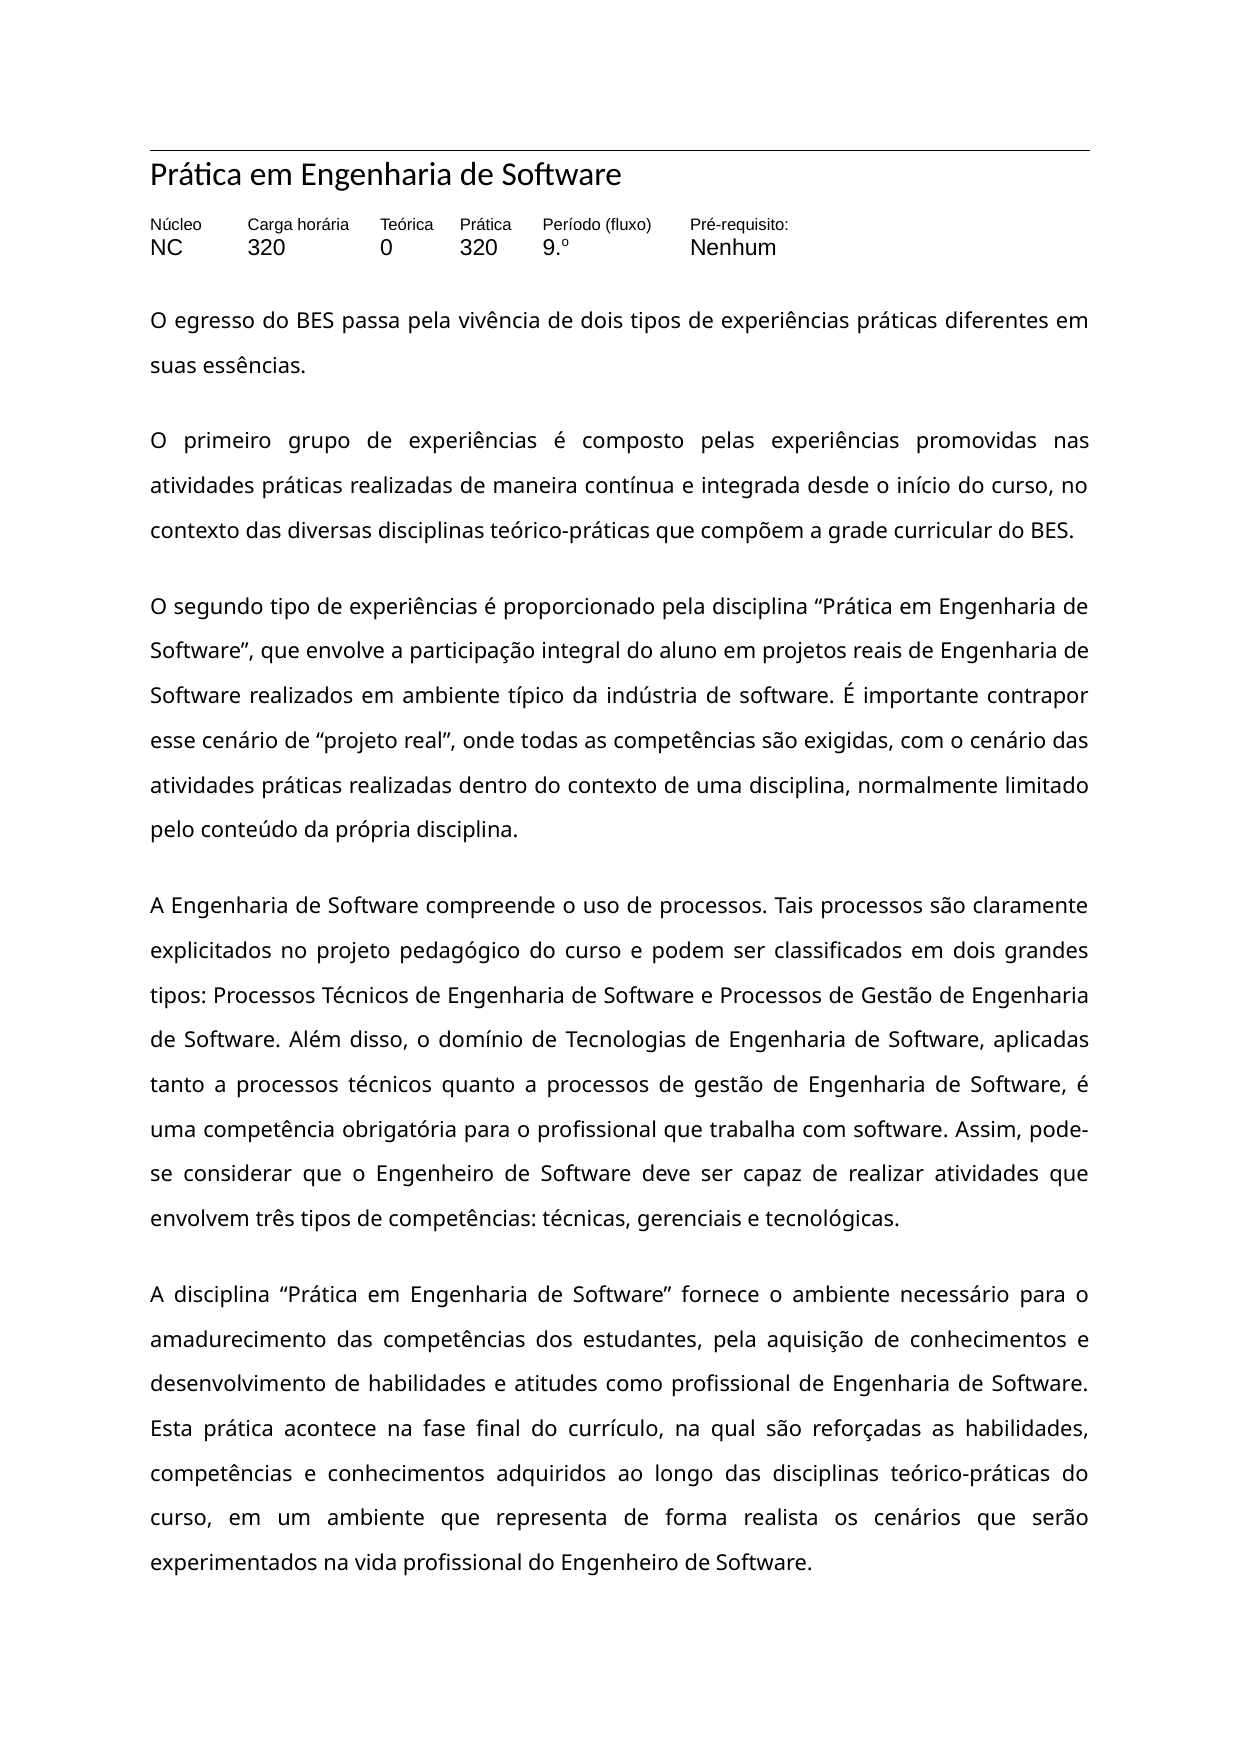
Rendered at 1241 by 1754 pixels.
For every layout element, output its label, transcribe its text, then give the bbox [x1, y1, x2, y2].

table_header Prática [448, 215, 531, 234]
text O egresso do BES passa pela vivência de dois tipos de experiências práticas diferentes em suas essências. [150, 305, 1090, 379]
subtitle Prática em Engenharia de Software [150, 151, 1090, 194]
table_header Carga horária [236, 215, 368, 234]
text A disciplina “Prática em Engenharia de Software” fornece o ambiente necessário para o amadurecimento das competências dos estudantes, pela aquisição de conhecimentos e desenvolvimento de habilidades e atitudes como profissional de Engenharia de Software. Esta prática acontece na fase final do currículo, na qual são reforçadas as habilidades, competências e conhecimentos adquiridos ao longo das disciplinas teórico-práticas do curso, em um ambiente que representa de forma realista os cenários que serão experimentados na vida profissional do Engenheiro de Software. [150, 1279, 1090, 1577]
text O primeiro grupo de experiências é composto pelas experiências promovidas nas atividades práticas realizadas de maneira contínua e integrada desde o início do curso, no contexto das diversas disciplinas teórico-práticas que compõem a grade curricular do BES. [150, 426, 1090, 545]
table_header Período (fluxo) [531, 215, 678, 234]
table_header Núcleo [139, 215, 236, 234]
table_cell NC [139, 234, 236, 260]
text A Engenharia de Software compreende o uso de processos. Tais processos são claramente explicitados no projeto pedagógico do curso e podem ser classificados em dois grandes tipos: Processos Técnicos de Engenharia de Software e Processos de Gestão de Engenharia de Software. Além disso, o domínio de Tecnologias de Engenharia de Software, aplicadas tanto a processos técnicos quanto a processos de gestão de Engenharia de Software, é uma competência obrigatória para o profissional que trabalha com software. Assim, pode-se considerar que o Engenheiro de Software deve ser capaz de realizar atividades que envolvem três tipos de competências: técnicas, gerenciais e tecnológicas. [150, 890, 1090, 1233]
text O segundo tipo de experiências é proporcionado pela disciplina “Prática em Engenharia de Software”, que envolve a participação integral do aluno em projetos reais de Engenharia de Software realizados em ambiente típico da indústria de software. É importante contrapor esse cenário de “projeto real”, onde todas as competências são exigidas, com o cenário das atividades práticas realizadas dentro do contexto de uma disciplina, normalmente limitado pelo conteúdo da própria disciplina. [150, 591, 1090, 844]
table_header Teórica [369, 215, 448, 234]
table_cell 9.o [531, 234, 678, 260]
table_cell 0 [369, 234, 448, 260]
table_cell Nenhum [679, 234, 1018, 260]
table_cell 320 [236, 234, 368, 260]
table_header Pré-requisito: [679, 215, 1018, 234]
table_cell 320 [448, 234, 531, 260]
